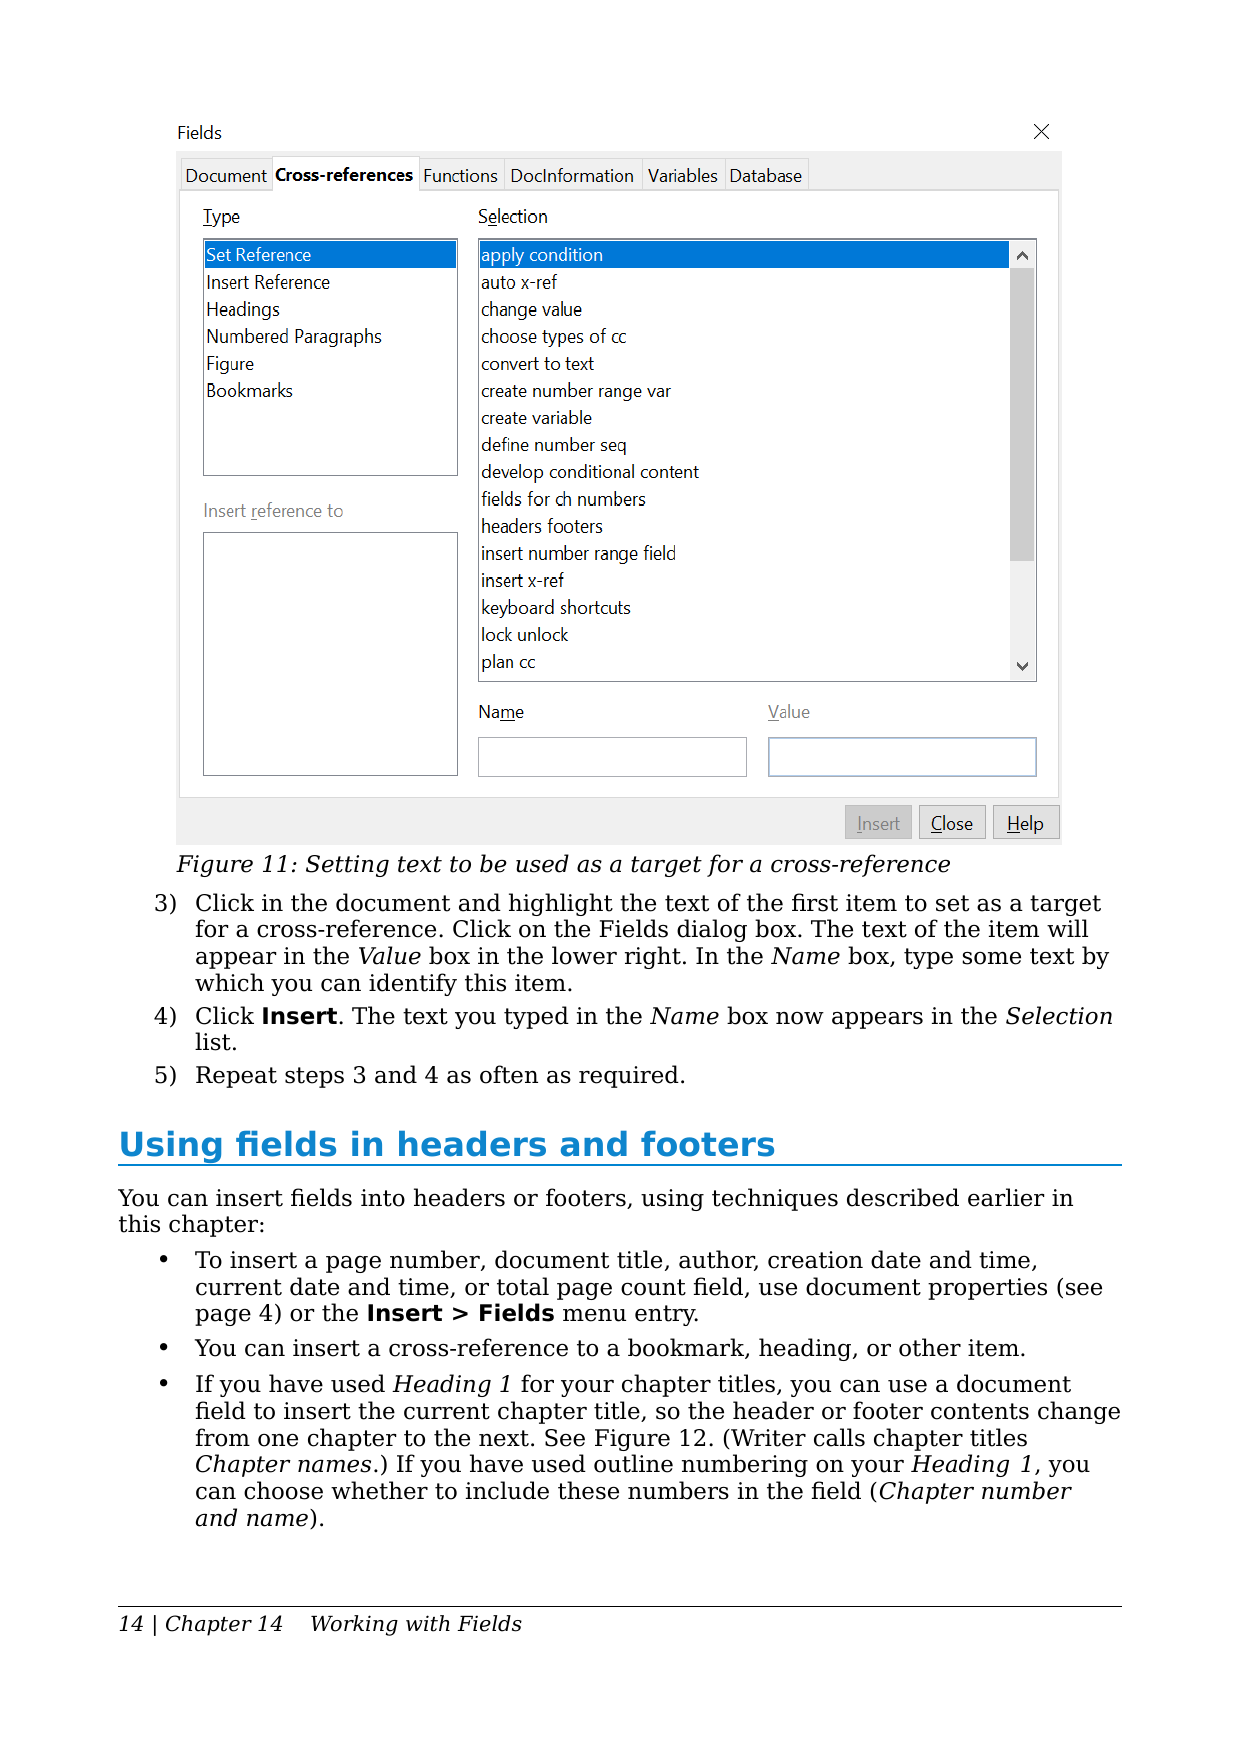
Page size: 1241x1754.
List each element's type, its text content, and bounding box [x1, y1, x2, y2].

list Repeat steps 3 and 4 as often as required. [177, 1062, 1122, 1089]
list You can insert a cross-reference to a bookmark, heading, or other item. [156, 1333, 1122, 1363]
list Click in the document and highlight the text of the first item to set as a target for a cross-reference. Click on the Fields dialog box. The text of the item will appear in the Value box in the lower right. In the Name box, type some text by which you can identify this item. [177, 890, 1122, 997]
list To insert a page number, document title, author, creation date and time, current date and time, or total page count field, use document properties (see page 4) or the Insert > Fields menu entry. [156, 1245, 1122, 1327]
text Figure 11: Setting text to be used as a target for a cross-reference [177, 851, 1064, 877]
list Click Insert. The text you typed in the Name box now appears in the Selection list. [177, 1003, 1122, 1056]
list You can insert fields into headers or footers, using techniques described earlier in this chapter: [118, 1185, 1122, 1238]
picture [176, 118, 1062, 845]
list If you have used Heading 1 for your chapter titles, you can use a document field to insert the current chapter title, so the header or footer contents change from one chapter to the next. See Figure 12. (Writer calls chapter titles Chapter names.) If you have used outline numbering on your Heading 1, you can choose whether to include these numbers in the field (Chapter number and name). [156, 1369, 1122, 1531]
subtitle Using fields in headers and footers [118, 1125, 1122, 1164]
